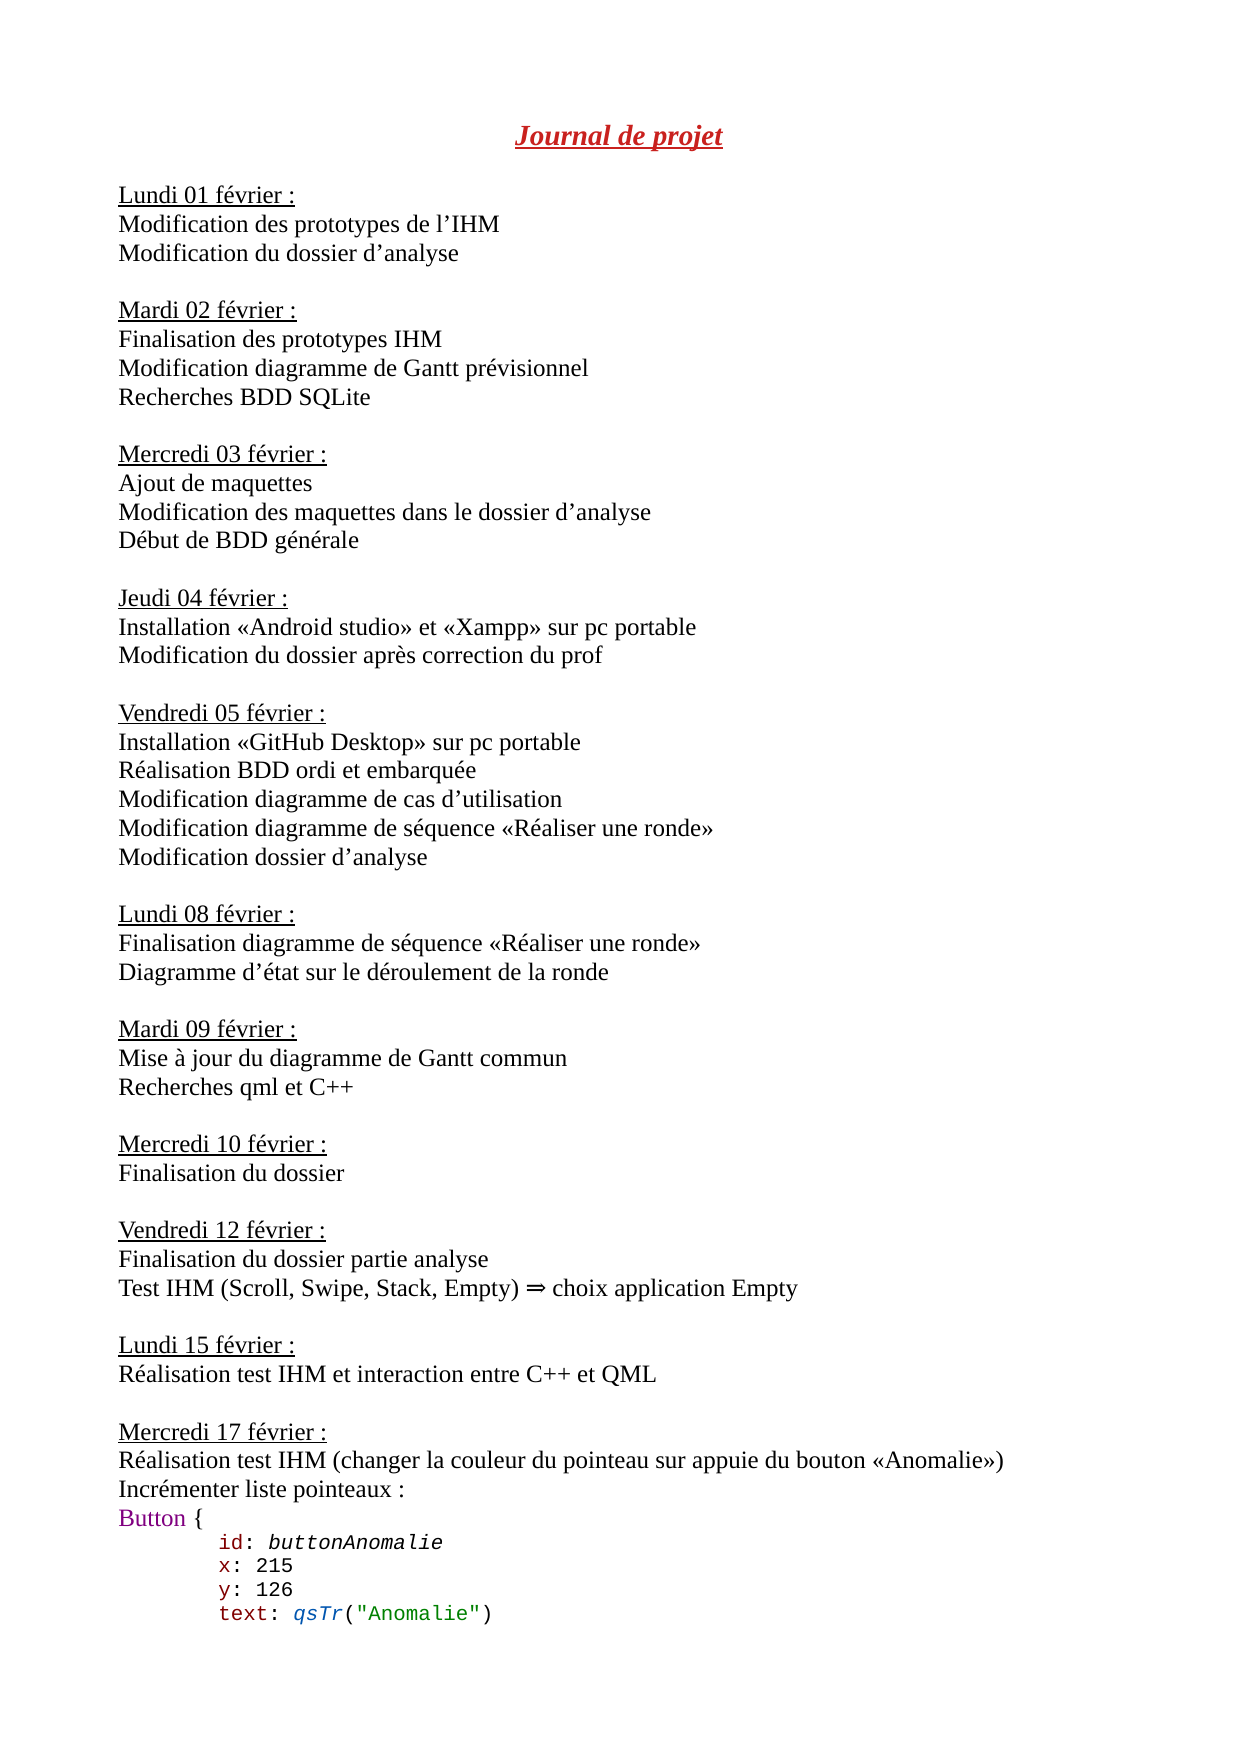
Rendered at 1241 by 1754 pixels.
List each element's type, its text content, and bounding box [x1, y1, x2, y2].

text Recherches qml et C++ [118, 1072, 1122, 1100]
text Modification diagramme de cas d’utilisation [118, 784, 1122, 813]
text Modification des maquettes dans le dossier d’analyse [118, 497, 1122, 525]
text Modification du dossier d’analyse [118, 238, 1122, 267]
text Diagramme d’état sur le déroulement de la ronde [118, 957, 1122, 985]
text Mise à jour du diagramme de Gantt commun [118, 1043, 1122, 1072]
text Modification dossier d’analyse [118, 842, 1122, 870]
text Réalisation test IHM (changer la couleur du pointeau sur appuie du bouton «Anomalie») [118, 1445, 1122, 1474]
text Réalisation test IHM et interaction entre C++ et QML [118, 1359, 1122, 1388]
text Modification diagramme de Gantt prévisionnel [118, 353, 1122, 382]
text Début de BDD générale [118, 525, 1122, 554]
text Incrémenter liste pointeaux : [118, 1474, 1122, 1503]
text Lundi 01 février : [118, 180, 1122, 209]
text Modification du dossier après correction du prof [118, 640, 1122, 669]
text Lundi 08 février : [118, 899, 1122, 928]
text Button { [118, 1503, 1122, 1532]
text id: buttonAnomalie [118, 1532, 1122, 1555]
text Lundi 15 février : [118, 1330, 1122, 1359]
text Ajout de maquettes [118, 468, 1122, 497]
text Finalisation des prototypes IHM [118, 324, 1122, 353]
text Vendredi 12 février : [118, 1215, 1122, 1244]
text y: 126 [118, 1579, 1122, 1603]
text Modification diagramme de séquence «Réaliser une ronde» [118, 813, 1122, 842]
text Finalisation du dossier partie analyse [118, 1244, 1122, 1273]
text Installation «Android studio» et «Xampp» sur pc portable [118, 612, 1122, 640]
text x: 215 [118, 1555, 1122, 1579]
text Test IHM (Scroll, Swipe, Stack, Empty) ⇒ choix application Empty [118, 1273, 1122, 1302]
text Vendredi 05 février : [118, 698, 1122, 727]
text Installation «GitHub Desktop» sur pc portable [118, 727, 1122, 755]
text Finalisation diagramme de séquence «Réaliser une ronde» [118, 928, 1122, 957]
text Mardi 02 février : [118, 295, 1122, 324]
text Finalisation du dossier [118, 1158, 1122, 1187]
text Mardi 09 février : [118, 1014, 1122, 1043]
text text: qsTr("Anomalie") [118, 1603, 1122, 1626]
text Modification des prototypes de l’IHM [118, 209, 1122, 238]
text Journal de projet [118, 118, 1122, 152]
text Jeudi 04 février : [118, 583, 1122, 612]
text Réalisation BDD ordi et embarquée [118, 755, 1122, 784]
text Mercredi 10 février : [118, 1129, 1122, 1158]
text Mercredi 17 février : [118, 1417, 1122, 1445]
text Mercredi 03 février : [118, 439, 1122, 468]
text Recherches BDD SQLite [118, 382, 1122, 410]
